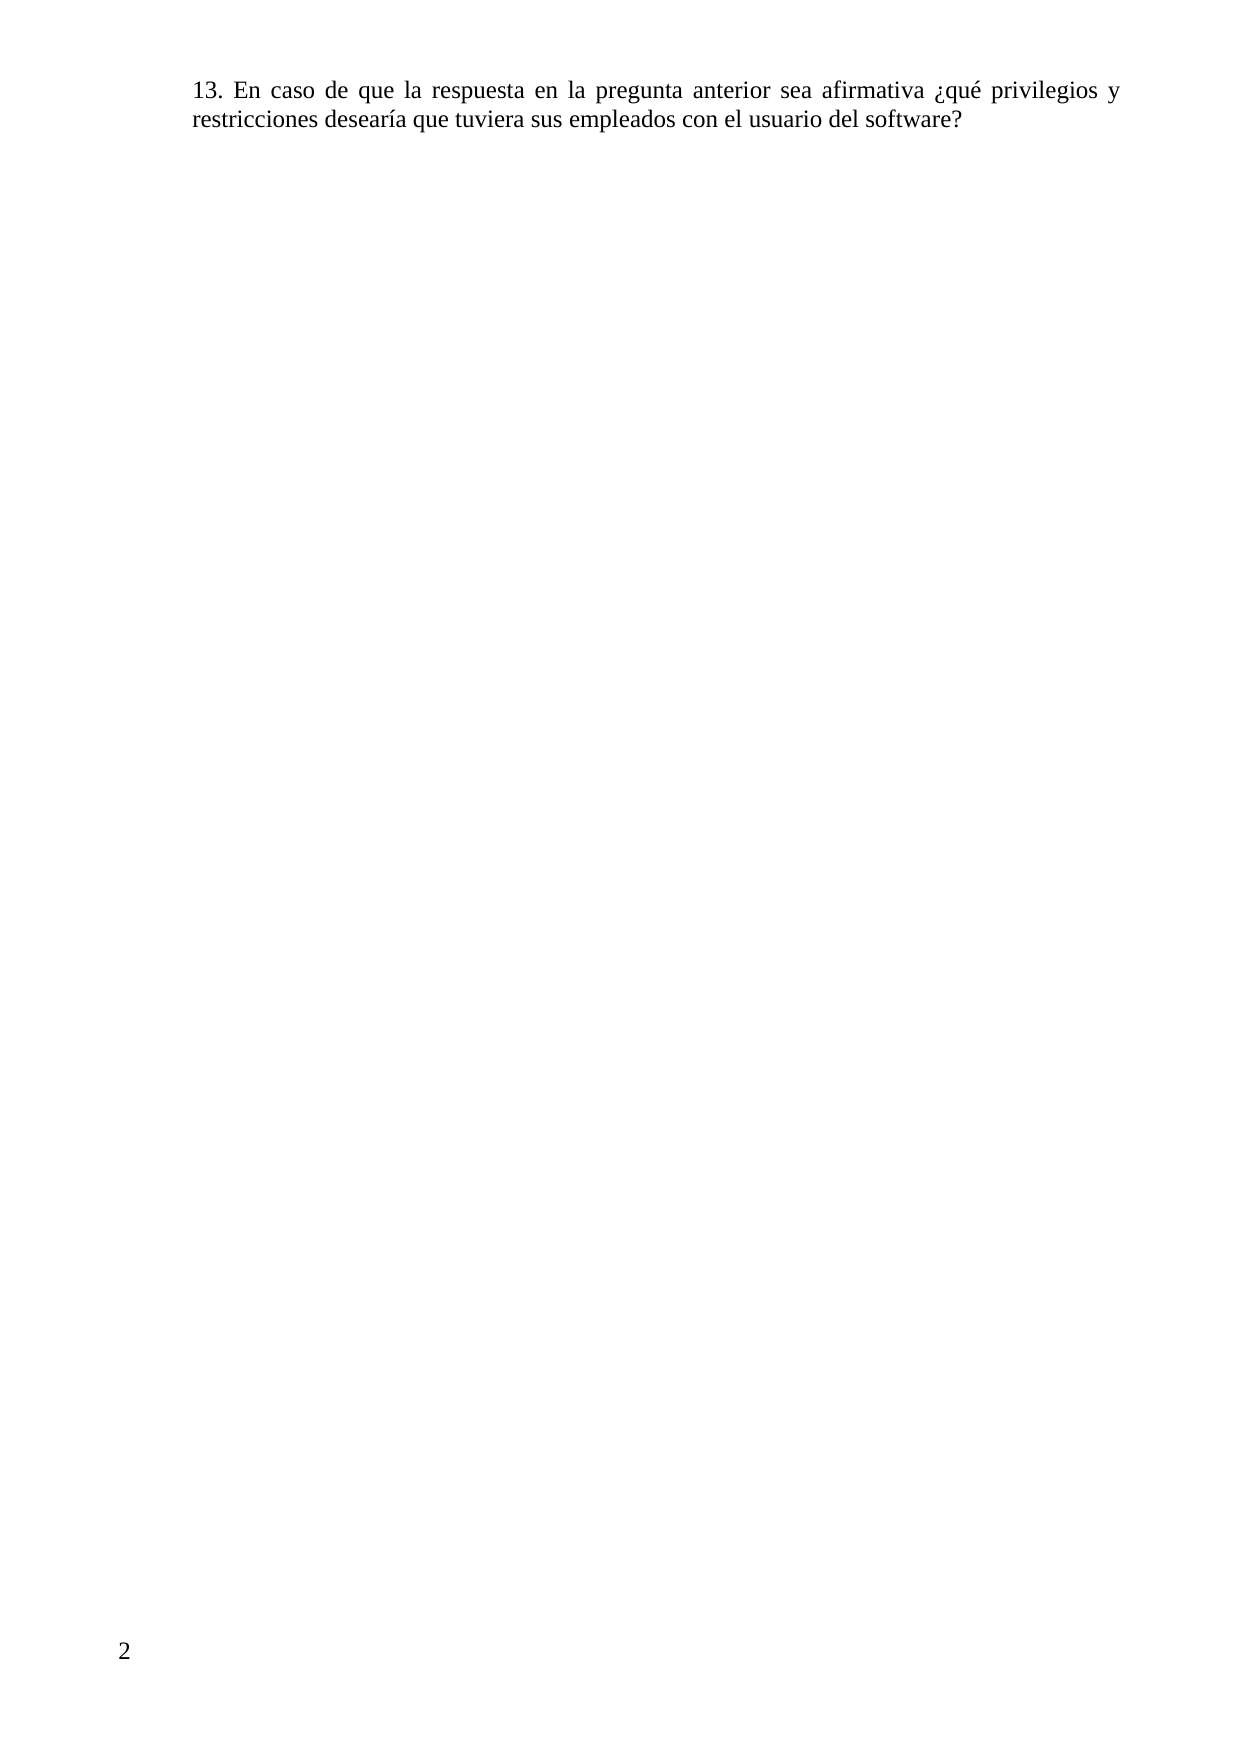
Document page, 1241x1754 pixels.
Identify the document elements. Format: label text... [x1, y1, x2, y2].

text 13. En caso de que la respuesta en la pregunta anterior sea afirmativa ¿qué privilegios y restricciones desearía que tuviera sus empleados con el usuario del software? [192, 75, 1122, 132]
